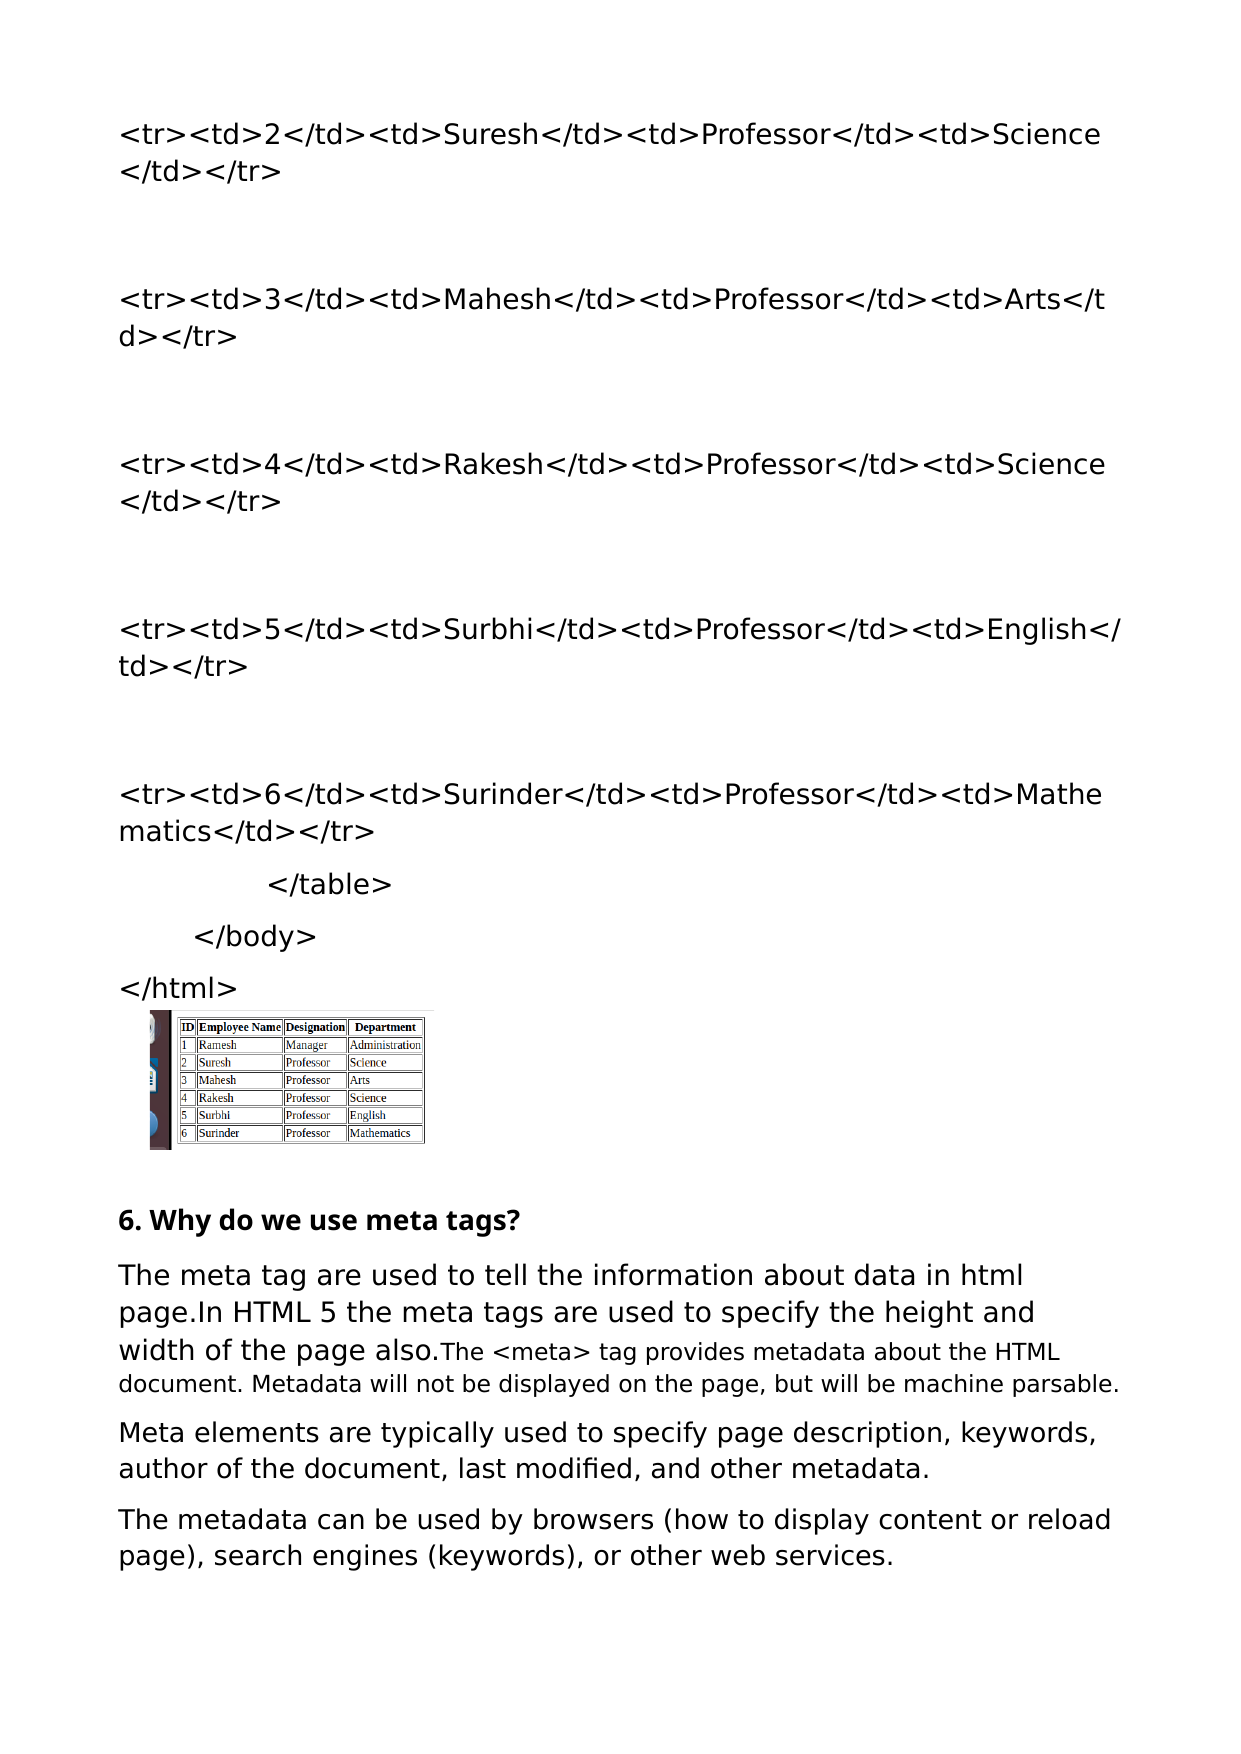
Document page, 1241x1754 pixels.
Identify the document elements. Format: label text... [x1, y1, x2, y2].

text <tr><td>2</td><td>Suresh</td><td>Professor</td><td>Science</td></tr> [118, 118, 1122, 188]
text 6. Why do we use meta tags? [118, 1200, 1122, 1239]
text </table> [118, 868, 1122, 901]
text </html> [118, 972, 1122, 1005]
text The metadata can be used by browsers (how to display content or reload page), search engines (keywords), or other web services. [118, 1504, 1122, 1572]
text <tr><td>5</td><td>Surbhi</td><td>Professor</td><td>English</td></tr> [118, 538, 1122, 683]
text The meta tag are used to tell the information about data in html page.In HTML 5 the meta tags are used to specify the height and width of the page also.The <meta> tag provides metadata about the HTML document. Metadata will not be displayed on the page, but will be machine parsable. [118, 1259, 1122, 1398]
text <tr><td>3</td><td>Mahesh</td><td>Professor</td><td>Arts</td></tr> [118, 208, 1122, 353]
text </body> [118, 920, 1122, 953]
picture [149, 1010, 175, 1150]
text Meta elements are typically used to specify page description, keywords, author of the document, last modified, and other metadata. [118, 1417, 1122, 1485]
text <tr><td>6</td><td>Surinder</td><td>Professor</td><td>Mathematics</td></tr> [118, 703, 1122, 848]
text <tr><td>4</td><td>Rakesh</td><td>Professor</td><td>Science</td></tr> [118, 373, 1122, 518]
